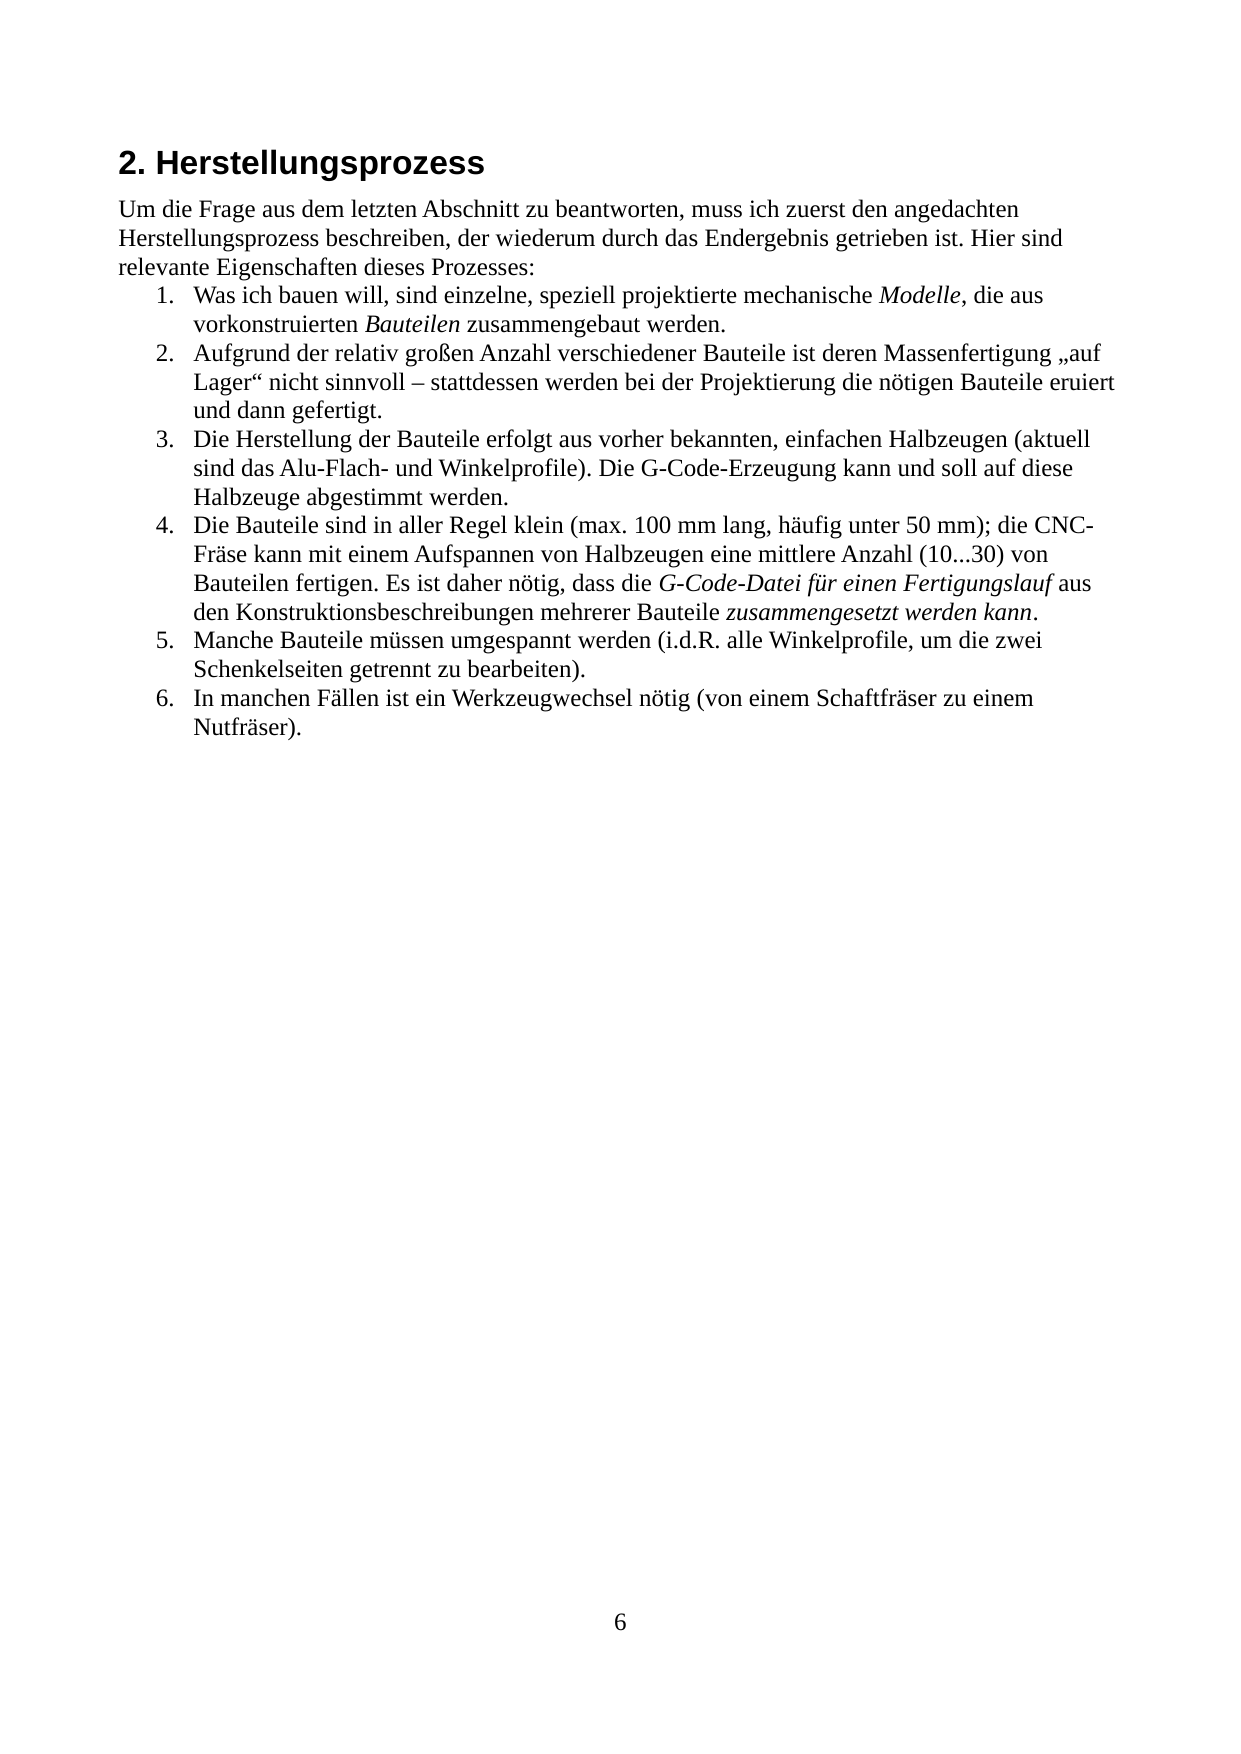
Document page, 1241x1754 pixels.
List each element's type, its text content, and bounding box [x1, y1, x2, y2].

list Aufgrund der relativ großen Anzahl verschiedener Bauteile ist deren Massenfertigung „auf Lager“ nicht sinnvoll – stattdessen werden bei der Projektierung die nötigen Bauteile eruiert und dann gefertigt. [156, 338, 1122, 424]
list Was ich bauen will, sind einzelne, speziell projektierte mechanische Modelle, die aus vorkonstruierten Bauteilen zusammengebaut werden. [156, 281, 1122, 338]
subtitle 2. Herstellungsprozess [118, 143, 1122, 182]
list Die Bauteile sind in aller Regel klein (max. 100 mm lang, häufig unter 50 mm); die CNC-Fräse kann mit einem Aufspannen von Halbzeugen eine mittlere Anzahl (10...30) von Bauteilen fertigen. Es ist daher nötig, dass die G-Code-Datei für einen Fertigungslauf aus den Konstruktionsbeschreibungen mehrerer Bauteile zusammengesetzt werden kann. [156, 511, 1122, 626]
list Manche Bauteile müssen umgespannt werden (i.d.R. alle Winkelprofile, um die zwei Schenkelseiten getrennt zu bearbeiten). [156, 626, 1122, 683]
text Um die Frage aus dem letzten Abschnitt zu beantworten, muss ich zuerst den angedachten Herstellungsprozess beschreiben, der wiederum durch das Endergebnis getrieben ist. Hier sind relevante Eigenschaften dieses Prozesses: [118, 194, 1122, 281]
list Die Herstellung der Bauteile erfolgt aus vorher bekannten, einfachen Halbzeugen (aktuell sind das Alu-Flach- und Winkelprofile). Die G-Code-Erzeugung kann und soll auf diese Halbzeuge abgestimmt werden. [156, 424, 1122, 511]
list In manchen Fällen ist ein Werkzeugwechsel nötig (von einem Schaftfräser zu einem Nutfräser). [156, 683, 1122, 741]
